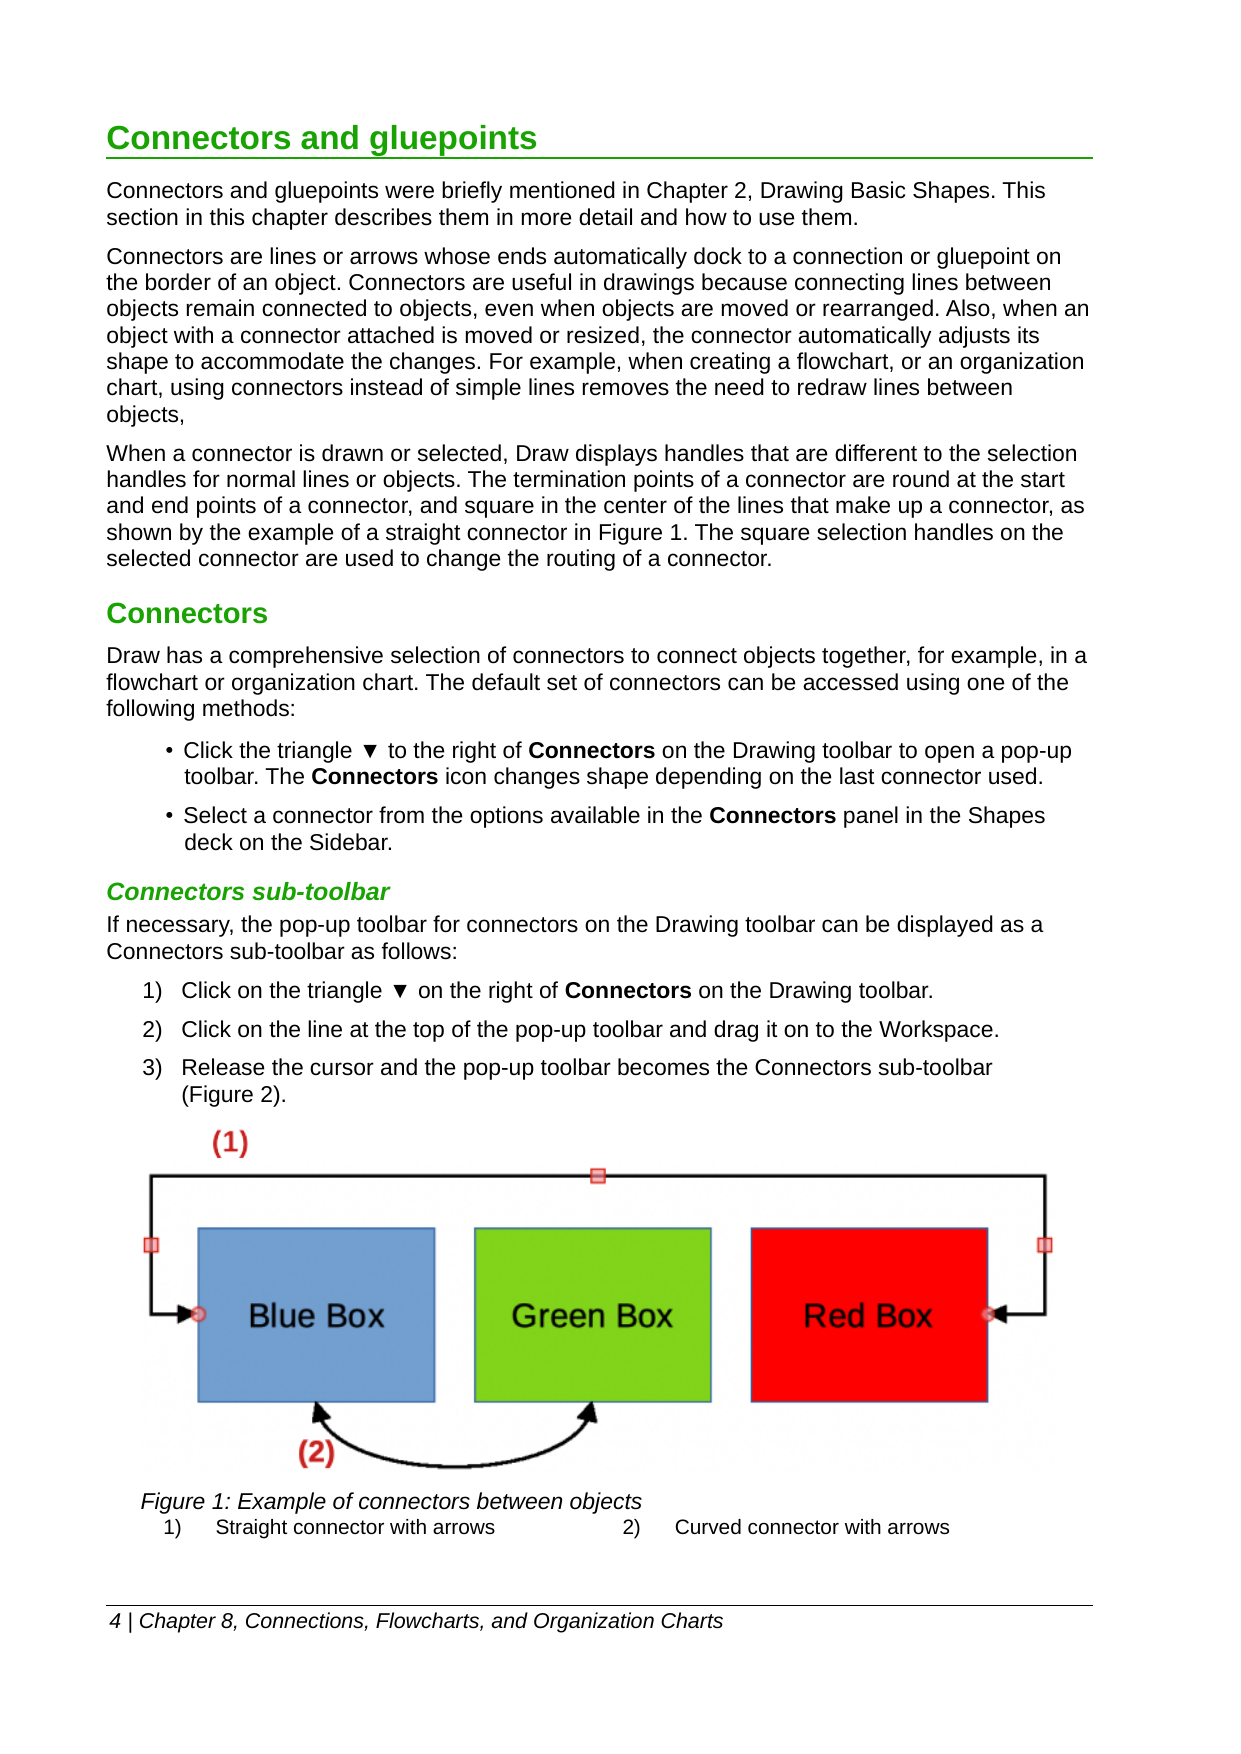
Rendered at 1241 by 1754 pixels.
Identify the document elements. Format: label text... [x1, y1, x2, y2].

text Draw has a comprehensive selection of connectors to connect objects together, for example, in a flowchart or organization chart. The default set of connectors can be accessed using one of the following methods: [106, 642, 1093, 721]
list Select a connector from the options available in the Connectors panel in the Shapes deck on the Sidebar. [162, 799, 1093, 858]
picture [140, 1119, 1059, 1476]
text When a connector is drawn or selected, Draw displays handles that are different to the selection handles for normal lines or objects. The termination points of a connector are round at the start and end points of a connector, and square in the center of the lines that make up a connector, as shown by the example of a straight connector in Figure 1. The square selection handles on the selected connector are used to change the routing of a connector. [106, 439, 1093, 571]
list Click on the triangle ▼ on the right of Connectors on the Drawing toolbar. [162, 977, 1093, 1003]
list If necessary, the pop-up toolbar for connectors on the Drawing toolbar can be displayed as a Connectors sub-toolbar as follows: [106, 911, 1093, 964]
text Connectors and gluepoints were briefly mentioned in Chapter 2, Drawing Basic Shapes. This section in this chapter describes them in more detail and how to use them. [106, 177, 1093, 230]
list Click on the line at the top of the pop-up toolbar and drag it on to the Workspace. [162, 1016, 1093, 1042]
subtitle Connectors [106, 596, 1093, 630]
subtitle Connectors and gluepoints [106, 118, 1093, 157]
list Curved connector with arrows [641, 1515, 1059, 1539]
list Straight connector with arrows [182, 1515, 599, 1539]
list Release the cursor and the pop-up toolbar becomes the Connectors sub‑toolbar (Figure 2). [162, 1054, 1093, 1107]
text Figure 1: Example of connectors between objects [140, 1488, 1059, 1515]
text Connectors are lines or arrows whose ends automatically dock to a connection or gluepoint on the border of an object. Connectors are useful in drawings because connecting lines between objects remain connected to objects, even when objects are moved or rearranged. Also, when an object with a connector attached is moved or resized, the connector automatically adjusts its shape to accommodate the changes. For example, when creating a flowchart, or an organization chart, using connectors instead of simple lines removes the need to redraw lines between objects, [106, 243, 1093, 427]
subtitle Connectors sub-toolbar [106, 876, 1093, 905]
list Click the triangle ▼ to the right of Connectors on the Drawing toolbar to open a pop-up toolbar. The Connectors icon changes shape depending on the last connector used. [162, 734, 1093, 789]
